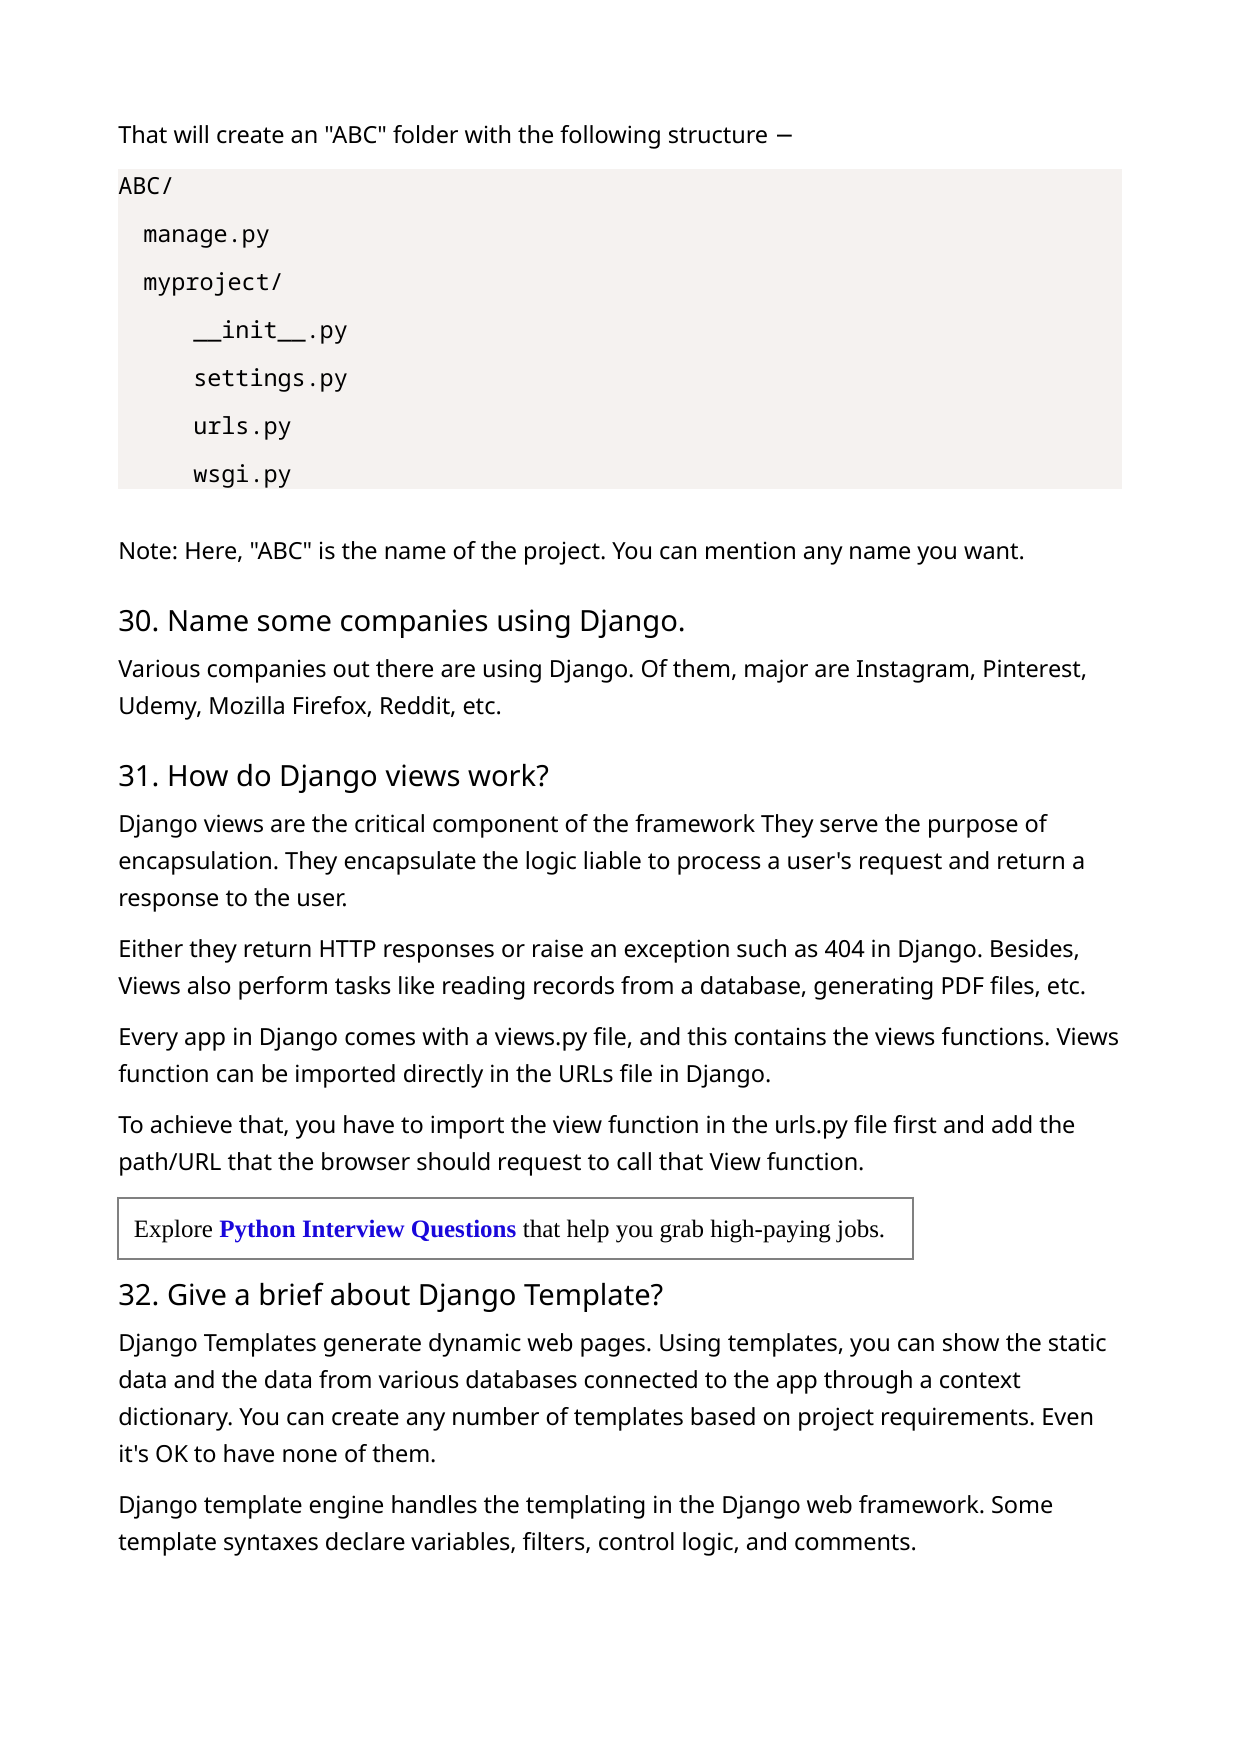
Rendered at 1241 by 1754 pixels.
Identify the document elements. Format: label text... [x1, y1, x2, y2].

subtitle 31. How do Django views work? [118, 755, 1122, 795]
text Every app in Django comes with a views.py file, and this contains the views functions. Views function can be imported directly in the URLs file in Django. [118, 1020, 1122, 1089]
subtitle 32. Give a brief about Django Template? [118, 1274, 1122, 1314]
text Django template engine handles the templating in the Django web framework. Some template syntaxes declare variables, filters, control logic, and comments. [118, 1488, 1122, 1557]
text To achieve that, you have to import the view function in the urls.py file first and add the path/URL that the browser should request to call that View function. [118, 1108, 1122, 1177]
text Note: Here, "ABC" is the name of the project. You can mention any name you want. [118, 534, 1122, 566]
text __init__.py [118, 313, 1122, 345]
text Django Templates generate dynamic web pages. Using templates, you can show the static data and the data from various databases connected to the app through a context dictionary. You can create any number of templates based on project requirements. Even it's OK to have none of them. [118, 1327, 1122, 1469]
text myproject/ [118, 265, 1122, 297]
text That will create an "ABC" folder with the following structure − [118, 118, 1122, 150]
text Django views are the critical component of the framework They serve the purpose of encapsulation. They encapsulate the logic liable to process a user's request and return a response to the user. [118, 807, 1122, 913]
text Various companies out there are using Django. Of them, major are Instagram, Pinterest, Udemy, Mozilla Firefox, Reddit, etc. [118, 652, 1122, 721]
text ABC/ [118, 169, 1122, 201]
text manage.py [118, 217, 1122, 249]
text wsgi.py [118, 457, 1122, 489]
table_header Explore Python Interview Questions that help you grab high-paying jobs. [119, 1199, 912, 1258]
text Either they return HTTP responses or raise an exception such as 404 in Django. Besides, Views also perform tasks like reading records from a database, generating PDF files, etc. [118, 932, 1122, 1001]
text urls.py [118, 409, 1122, 441]
subtitle 30. Name some companies using Django. [118, 600, 1122, 640]
text settings.py [118, 361, 1122, 393]
